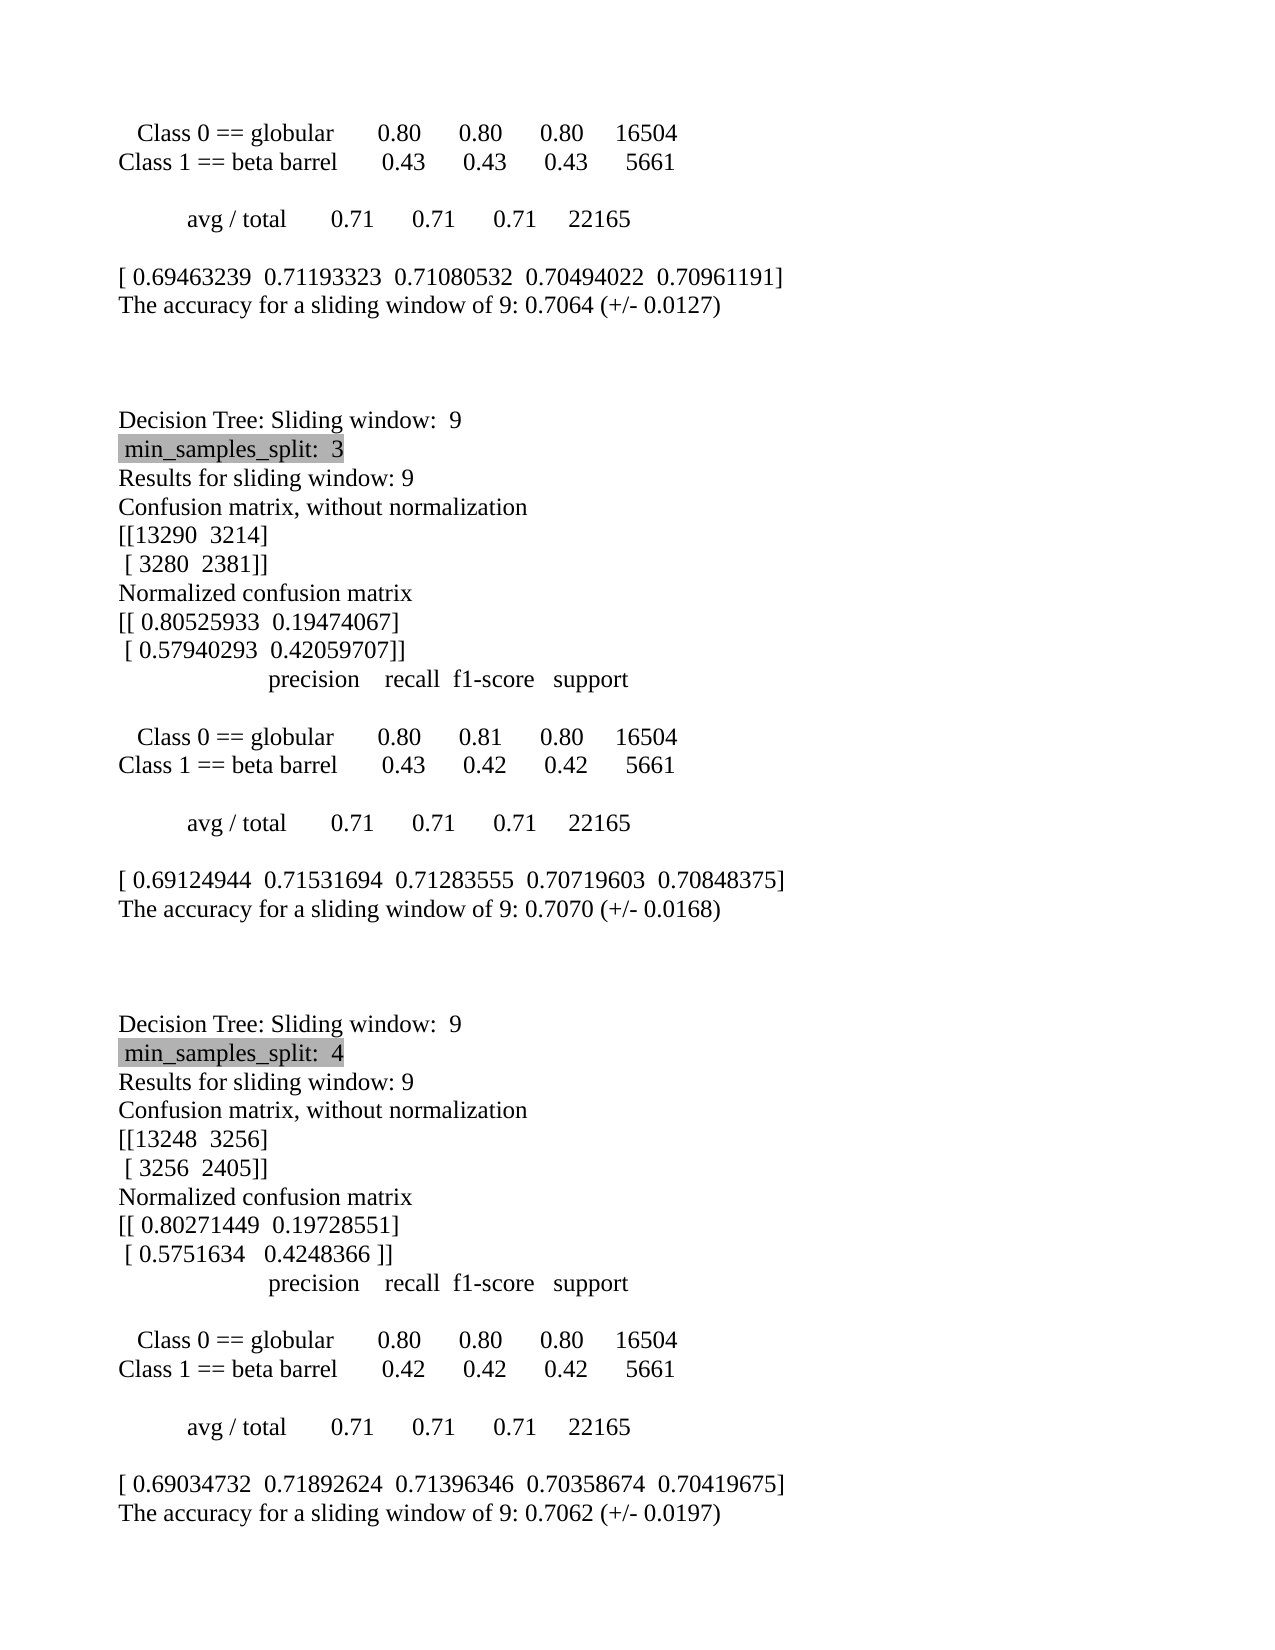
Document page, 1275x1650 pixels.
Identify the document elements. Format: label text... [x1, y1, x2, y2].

text Results for sliding window: 9 [118, 1067, 1157, 1096]
text Normalized confusion matrix [118, 578, 1157, 607]
text [[13248 3256] [118, 1124, 1157, 1153]
text [ 0.69124944 0.71531694 0.71283555 0.70719603 0.70848375] [118, 866, 1157, 894]
text precision recall f1-score support [118, 1268, 1157, 1297]
text precision recall f1-score support [118, 664, 1157, 693]
text min_samples_split: 3 [118, 434, 1157, 463]
text Class 0 == globular 0.80 0.80 0.80 16504 [118, 118, 1157, 147]
text Decision Tree: Sliding window: 9 [118, 406, 1157, 434]
text Decision Tree: Sliding window: 9 [118, 1009, 1157, 1038]
text The accuracy for a sliding window of 9: 0.7070 (+/- 0.0168) [118, 894, 1157, 923]
text avg / total 0.71 0.71 0.71 22165 [118, 1412, 1157, 1441]
text Class 1 == beta barrel 0.43 0.43 0.43 5661 [118, 147, 1157, 176]
text Confusion matrix, without normalization [118, 492, 1157, 521]
text The accuracy for a sliding window of 9: 0.7064 (+/- 0.0127) [118, 291, 1157, 319]
text [ 3280 2381]] [118, 549, 1157, 578]
text Normalized confusion matrix [118, 1182, 1157, 1211]
text [[13290 3214] [118, 521, 1157, 549]
text [ 0.57940293 0.42059707]] [118, 636, 1157, 664]
text The accuracy for a sliding window of 9: 0.7062 (+/- 0.0197) [118, 1498, 1157, 1527]
text [ 0.69034732 0.71892624 0.71396346 0.70358674 0.70419675] [118, 1469, 1157, 1498]
text [ 0.69463239 0.71193323 0.71080532 0.70494022 0.70961191] [118, 262, 1157, 291]
text avg / total 0.71 0.71 0.71 22165 [118, 204, 1157, 233]
text [[ 0.80525933 0.19474067] [118, 607, 1157, 636]
text Results for sliding window: 9 [118, 463, 1157, 492]
text Confusion matrix, without normalization [118, 1096, 1157, 1124]
text Class 1 == beta barrel 0.43 0.42 0.42 5661 [118, 751, 1157, 779]
text avg / total 0.71 0.71 0.71 22165 [118, 808, 1157, 837]
text [ 0.5751634 0.4248366 ]] [118, 1239, 1157, 1268]
text min_samples_split: 4 [118, 1038, 1157, 1067]
text [ 3256 2405]] [118, 1153, 1157, 1182]
text Class 1 == beta barrel 0.42 0.42 0.42 5661 [118, 1354, 1157, 1383]
text [[ 0.80271449 0.19728551] [118, 1211, 1157, 1239]
text Class 0 == globular 0.80 0.80 0.80 16504 [118, 1326, 1157, 1354]
text Class 0 == globular 0.80 0.81 0.80 16504 [118, 722, 1157, 751]
